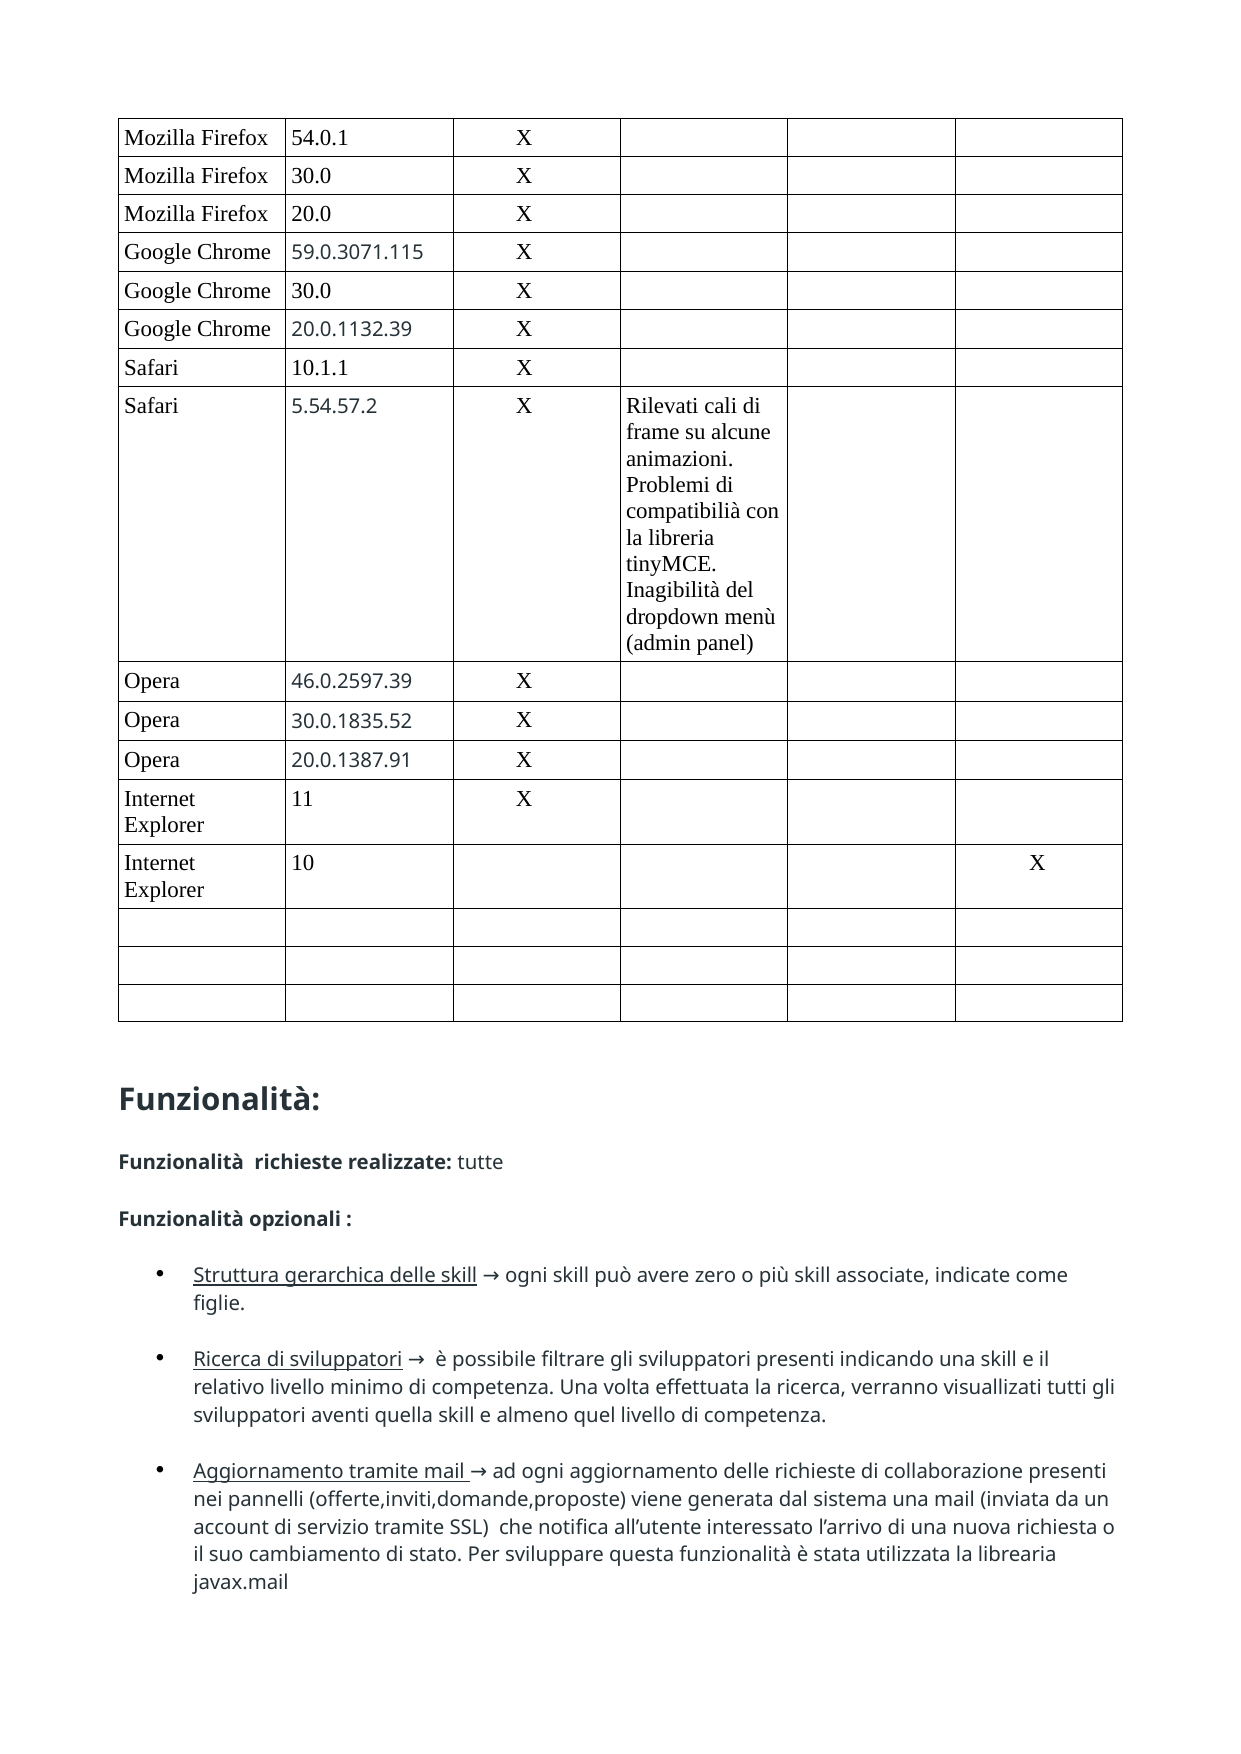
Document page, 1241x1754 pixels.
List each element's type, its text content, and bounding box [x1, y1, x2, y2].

table_cell [788, 780, 955, 843]
table_cell [788, 845, 955, 908]
table_cell X [454, 272, 620, 309]
table_cell X [454, 780, 620, 843]
table_cell [788, 349, 955, 386]
table_cell [788, 195, 955, 232]
table_cell 20.0.1387.91 [286, 741, 453, 779]
table_cell [788, 119, 955, 156]
table_cell X [454, 741, 620, 779]
table_cell X [956, 845, 1122, 908]
table_cell Opera [119, 702, 285, 740]
table_cell [119, 947, 285, 983]
table_cell Mozilla Firefox [119, 195, 285, 232]
table_cell X [454, 702, 620, 740]
table_cell X [454, 662, 620, 701]
table_cell Google Chrome [119, 310, 285, 348]
table_cell [119, 985, 285, 1021]
table_cell [788, 985, 955, 1021]
table_cell [621, 662, 787, 701]
table_cell Safari [119, 387, 285, 661]
table_cell 20.0.1132.39 [286, 310, 453, 348]
table_cell [788, 947, 955, 983]
table_cell [956, 272, 1122, 309]
table_cell 20.0 [286, 195, 453, 232]
table_cell Google Chrome [119, 233, 285, 271]
table_cell [286, 947, 453, 983]
list Aggiornamento tramite mail → ad ogni aggiornamento delle richieste di collaborazione presenti nei pannelli (offerte,inviti,domande,proposte) viene generata dal sistema una mail (inviata da un account di servizio tramite SSL) che notifica all’utente interessato l’arrivo di una nuova richiesta o il suo cambiamento di stato. Per sviluppare questa funzionalità è stata utilizzata la librearia javax.mail [156, 1457, 1122, 1596]
table_cell Mozilla Firefox [119, 119, 285, 156]
table_cell [621, 233, 787, 271]
table_cell [956, 909, 1122, 946]
table_cell Internet Explorer [119, 780, 285, 843]
table_cell [788, 157, 955, 194]
table_cell [788, 233, 955, 271]
table_cell [454, 985, 620, 1021]
list Struttura gerarchica delle skill → ogni skill può avere zero o più skill associate, indicate come figlie. [156, 1261, 1122, 1316]
table_cell [788, 272, 955, 309]
table_cell [286, 909, 453, 946]
table_cell X [454, 195, 620, 232]
table_cell [454, 947, 620, 983]
text Funzionalità: [118, 1077, 1122, 1119]
table_cell [956, 780, 1122, 843]
table_cell Opera [119, 662, 285, 701]
table_cell [956, 387, 1122, 661]
table_cell [788, 662, 955, 701]
table_cell 11 [286, 780, 453, 843]
text Funzionalità opzionali : [118, 1204, 1122, 1232]
table_cell X [454, 119, 620, 156]
table_cell [788, 702, 955, 740]
table_cell [788, 387, 955, 661]
table_cell [621, 310, 787, 348]
table_cell [621, 272, 787, 309]
text Funzionalità richieste realizzate: tutte [118, 1119, 1122, 1204]
table_cell 10.1.1 [286, 349, 453, 386]
list Ricerca di sviluppatori → è possibile filtrare gli sviluppatori presenti indicando una skill e il relativo livello minimo di competenza. Una volta effettuata la ricerca, verranno visuallizati tutti gli sviluppatori aventi quella skill e almeno quel livello di competenza. [156, 1345, 1122, 1428]
table_cell 30.0 [286, 272, 453, 309]
table_cell [788, 909, 955, 946]
table_cell [956, 741, 1122, 779]
table_cell [956, 310, 1122, 348]
table_cell [956, 947, 1122, 983]
table_cell Mozilla Firefox [119, 157, 285, 194]
table_cell [956, 702, 1122, 740]
table_cell 46.0.2597.39 [286, 662, 453, 701]
table_cell [788, 310, 955, 348]
table_cell Opera [119, 741, 285, 779]
table_cell 30.0 [286, 157, 453, 194]
table_cell X [454, 233, 620, 271]
table_cell X [454, 349, 620, 386]
table_cell [956, 662, 1122, 701]
table_cell 59.0.3071.115 [286, 233, 453, 271]
table_cell [956, 119, 1122, 156]
table_cell 54.0.1 [286, 119, 453, 156]
table_cell [621, 947, 787, 983]
table_cell [286, 985, 453, 1021]
table_cell [621, 195, 787, 232]
table_cell [621, 157, 787, 194]
table_cell [621, 741, 787, 779]
table_cell [621, 845, 787, 908]
table_cell 30.0.1835.52 [286, 702, 453, 740]
table_cell X [454, 157, 620, 194]
table_cell [956, 985, 1122, 1021]
table_cell [119, 909, 285, 946]
table_cell [956, 195, 1122, 232]
table_cell [788, 741, 955, 779]
table_cell X [454, 387, 620, 661]
table_cell Safari [119, 349, 285, 386]
table_cell Internet Explorer [119, 845, 285, 908]
table_cell [621, 119, 787, 156]
table_cell Rilevati cali di frame su alcune animazioni. Problemi di compatibilià con la libreria tinyMCE. Inagibilità del dropdown menù (admin panel) [621, 387, 787, 661]
table_cell 10 [286, 845, 453, 908]
table_cell [621, 780, 787, 843]
table_cell 5.54.57.2 [286, 387, 453, 661]
table_cell [621, 985, 787, 1021]
table_cell [454, 845, 620, 908]
table_cell [956, 157, 1122, 194]
table_cell [621, 909, 787, 946]
table_cell [956, 233, 1122, 271]
table_cell [621, 349, 787, 386]
table_cell [956, 349, 1122, 386]
table_cell [621, 702, 787, 740]
table_cell X [454, 310, 620, 348]
table_cell [454, 909, 620, 946]
table_cell Google Chrome [119, 272, 285, 309]
